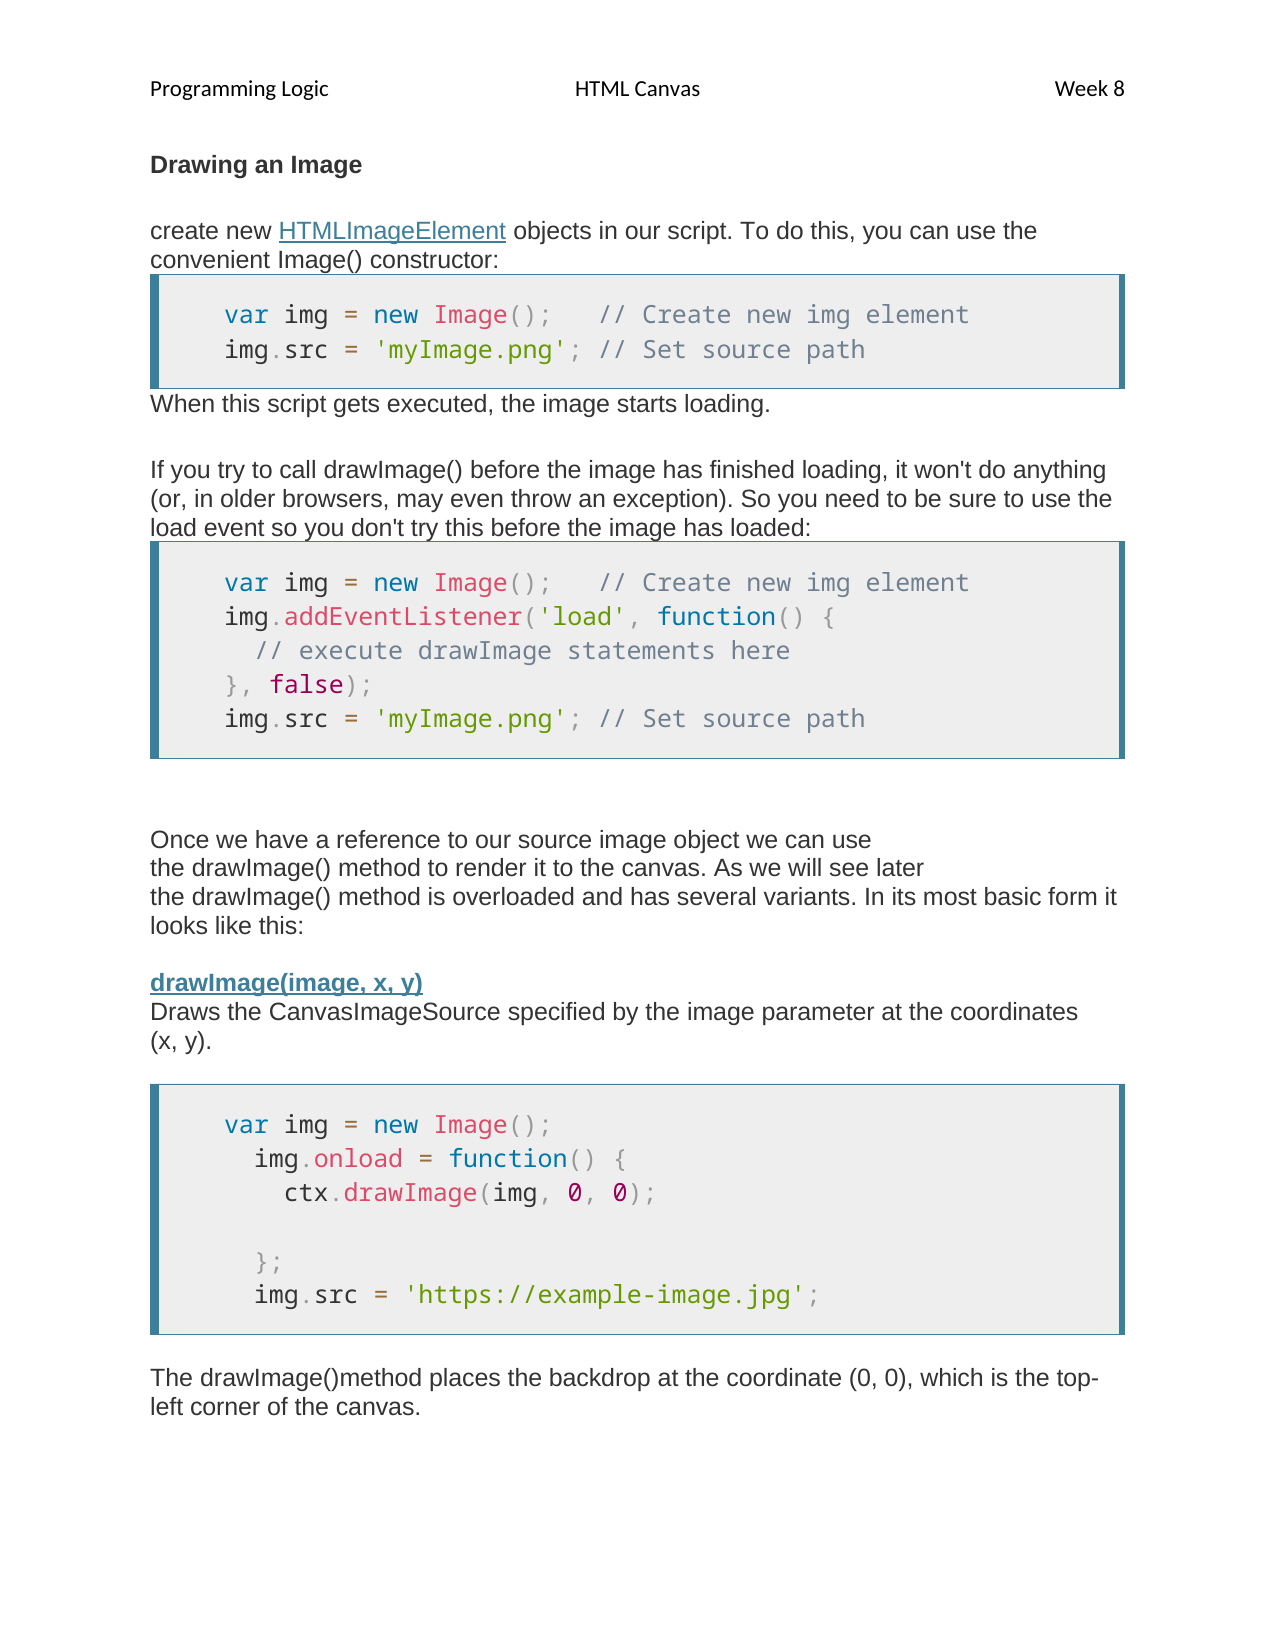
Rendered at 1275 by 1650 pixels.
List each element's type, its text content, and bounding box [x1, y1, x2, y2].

text When this script gets executed, the image starts loading. [150, 389, 1125, 417]
text create new HTMLImageElement objects in our script. To do this, you can use the convenient Image() constructor: [150, 216, 1125, 274]
text var img = new Image(); // Create new img element [159, 542, 1119, 575]
text img.onload = function() { [159, 1117, 1119, 1152]
text The drawImage()method places the backdrop at the coordinate (0, 0), which is the top-left corner of the canvas. [150, 1363, 1125, 1421]
text var img = new Image(); // Create new img element [159, 275, 1119, 308]
text var img = new Image(); [159, 1085, 1119, 1117]
text }; [159, 1220, 1119, 1254]
text img.src = 'myImage.png'; // Set source path [159, 677, 1119, 758]
text // execute drawImage statements here [159, 609, 1119, 643]
text Drawing an Image [150, 150, 1125, 179]
text }, false); [159, 643, 1119, 677]
text img.src = 'https://example-image.jpg'; [159, 1254, 1119, 1334]
text ctx.drawImage(img, 0, 0); [159, 1152, 1119, 1186]
text img.src = 'myImage.png'; // Set source path [159, 308, 1119, 388]
text Draws the CanvasImageSource specified by the image parameter at the coordinates (x, y). [150, 997, 1125, 1055]
text drawImage(image, x, y) [150, 968, 1125, 997]
text If you try to call drawImage() before the image has finished loading, it won't do anything (or, in older browsers, may even throw an exception). So you need to be sure to use the load event so you don't try this before the image has loaded: [150, 455, 1125, 541]
text Once we have a reference to our source image object we can use the drawImage() method to render it to the canvas. As we will see later the drawImage() method is overloaded and has several variants. In its most basic form it looks like this: [150, 825, 1125, 940]
text img.addEventListener('load', function() { [159, 575, 1119, 609]
